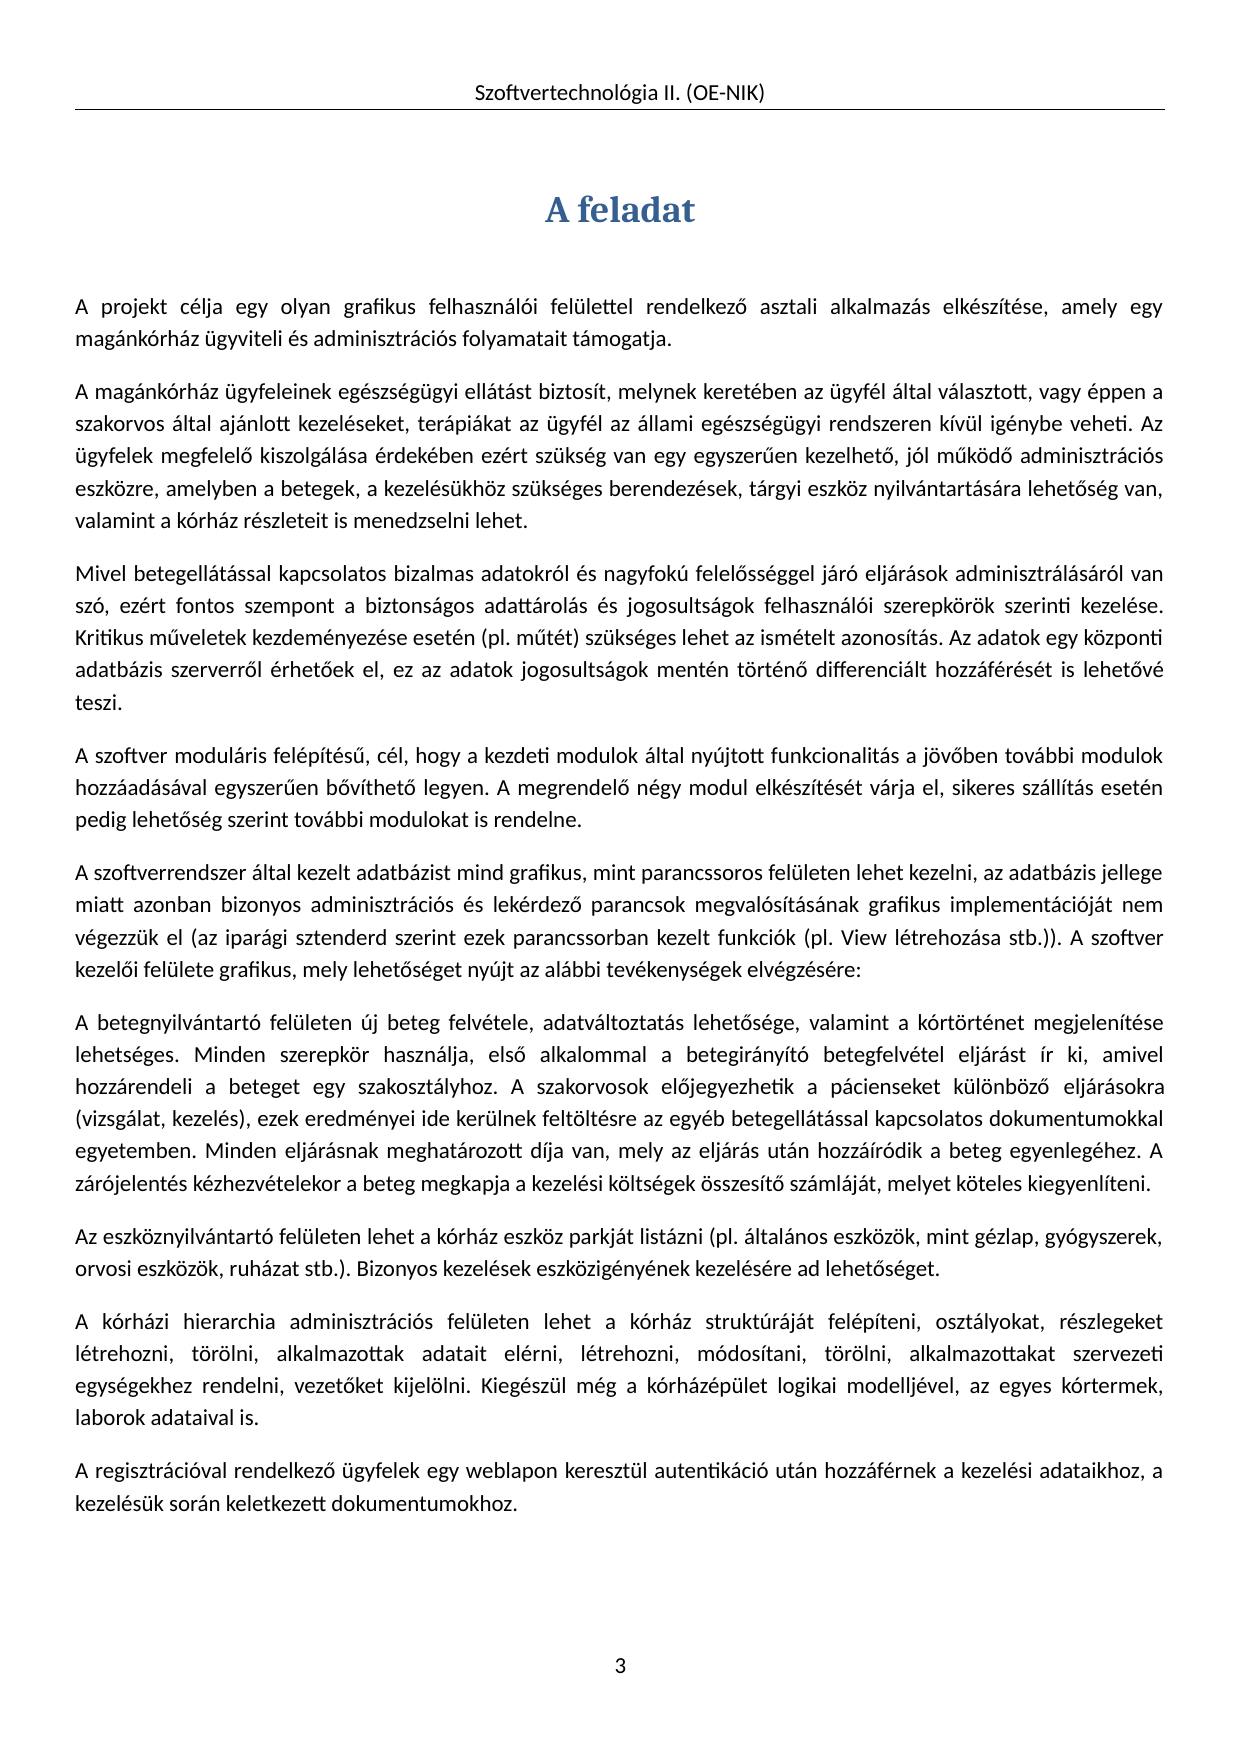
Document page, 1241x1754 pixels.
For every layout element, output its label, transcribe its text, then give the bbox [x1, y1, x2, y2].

text Az eszköznyilvántartó felületen lehet a kórház eszköz parkját listázni (pl. általános eszközök, mint gézlap, gyógyszerek, orvosi eszközök, ruházat stb.). Bizonyos kezelések eszközigényének kezelésére ad lehetőséget. [75, 1222, 1165, 1282]
text A regisztrációval rendelkező ügyfelek egy weblapon keresztül autentikáció után hozzáférnek a kezelési adataikhoz, a kezelésük során keletkezett dokumentumokhoz. [75, 1457, 1165, 1517]
text Mivel betegellátással kapcsolatos bizalmas adatokról és nagyfokú felelősséggel járó eljárások adminisztrálásáról van szó, ezért fontos szempont a biztonságos adattárolás és jogosultságok felhasználói szerepkörök szerinti kezelése. Kritikus műveletek kezdeményezése esetén (pl. műtét) szükséges lehet az ismételt azonosítás. Az adatok egy központi adatbázis szerverről érhetőek el, ez az adatok jogosultságok mentén történő differenciált hozzáférését is lehetővé teszi. [75, 559, 1165, 716]
text A projekt célja egy olyan grafikus felhasználói felülettel rendelkező asztali alkalmazás elkészítése, amely egy magánkórház ügyviteli és adminisztrációs folyamatait támogatja. [75, 292, 1165, 352]
text A magánkórház ügyfeleinek egészségügyi ellátást biztosít, melynek keretében az ügyfél által választott, vagy éppen a szakorvos által ajánlott kezeléseket, terápiákat az ügyfél az állami egészségügyi rendszeren kívül igénybe veheti. Az ügyfelek megfelelő kiszolgálása érdekében ezért szükség van egy egyszerűen kezelhető, jól működő adminisztrációs eszközre, amelyben a betegek, a kezelésükhöz szükséges berendezések, tárgyi eszköz nyilvántartására lehetőség van, valamint a kórház részleteit is menedzselni lehet. [75, 377, 1165, 534]
text A kórházi hierarchia adminisztrációs felületen lehet a kórház struktúráját felépíteni, osztályokat, részlegeket létrehozni, törölni, alkalmazottak adatait elérni, létrehozni, módosítani, törölni, alkalmazottakat szervezeti egységekhez rendelni, vezetőket kijelölni. Kiegészül még a kórházépület logikai modelljével, az egyes kórtermek, laborok adataival is. [75, 1307, 1165, 1432]
subtitle A feladat [75, 189, 1165, 232]
text A szoftver moduláris felépítésű, cél, hogy a kezdeti modulok által nyújtott funkcionalitás a jövőben további modulok hozzáadásával egyszerűen bővíthető legyen. A megrendelő négy modul elkészítését várja el, sikeres szállítás esetén pedig lehetőség szerint további modulokat is rendelne. [75, 741, 1165, 833]
text A betegnyilvántartó felületen új beteg felvétele, adatváltoztatás lehetősége, valamint a kórtörténet megjelenítése lehetséges. Minden szerepkör használja, első alkalommal a betegirányító betegfelvétel eljárást ír ki, amivel hozzárendeli a beteget egy szakosztályhoz. A szakorvosok előjegyezhetik a pácienseket különböző eljárásokra (vizsgálat, kezelés), ezek eredményei ide kerülnek feltöltésre az egyéb betegellátással kapcsolatos dokumentumokkal egyetemben. Minden eljárásnak meghatározott díja van, mely az eljárás után hozzáíródik a beteg egyenlegéhez. A zárójelentés kézhezvételekor a beteg megkapja a kezelési költségek összesítő számláját, melyet köteles kiegyenlíteni. [75, 1008, 1165, 1197]
text A szoftverrendszer által kezelt adatbázist mind grafikus, mint parancssoros felületen lehet kezelni, az adatbázis jellege miatt azonban bizonyos adminisztrációs és lekérdező parancsok megvalósításának grafikus implementációját nem végezzük el (az iparági sztenderd szerint ezek parancssorban kezelt funkciók (pl. View létrehozása stb.)). A szoftver kezelői felülete grafikus, mely lehetőséget nyújt az alábbi tevékenységek elvégzésére: [75, 858, 1165, 983]
